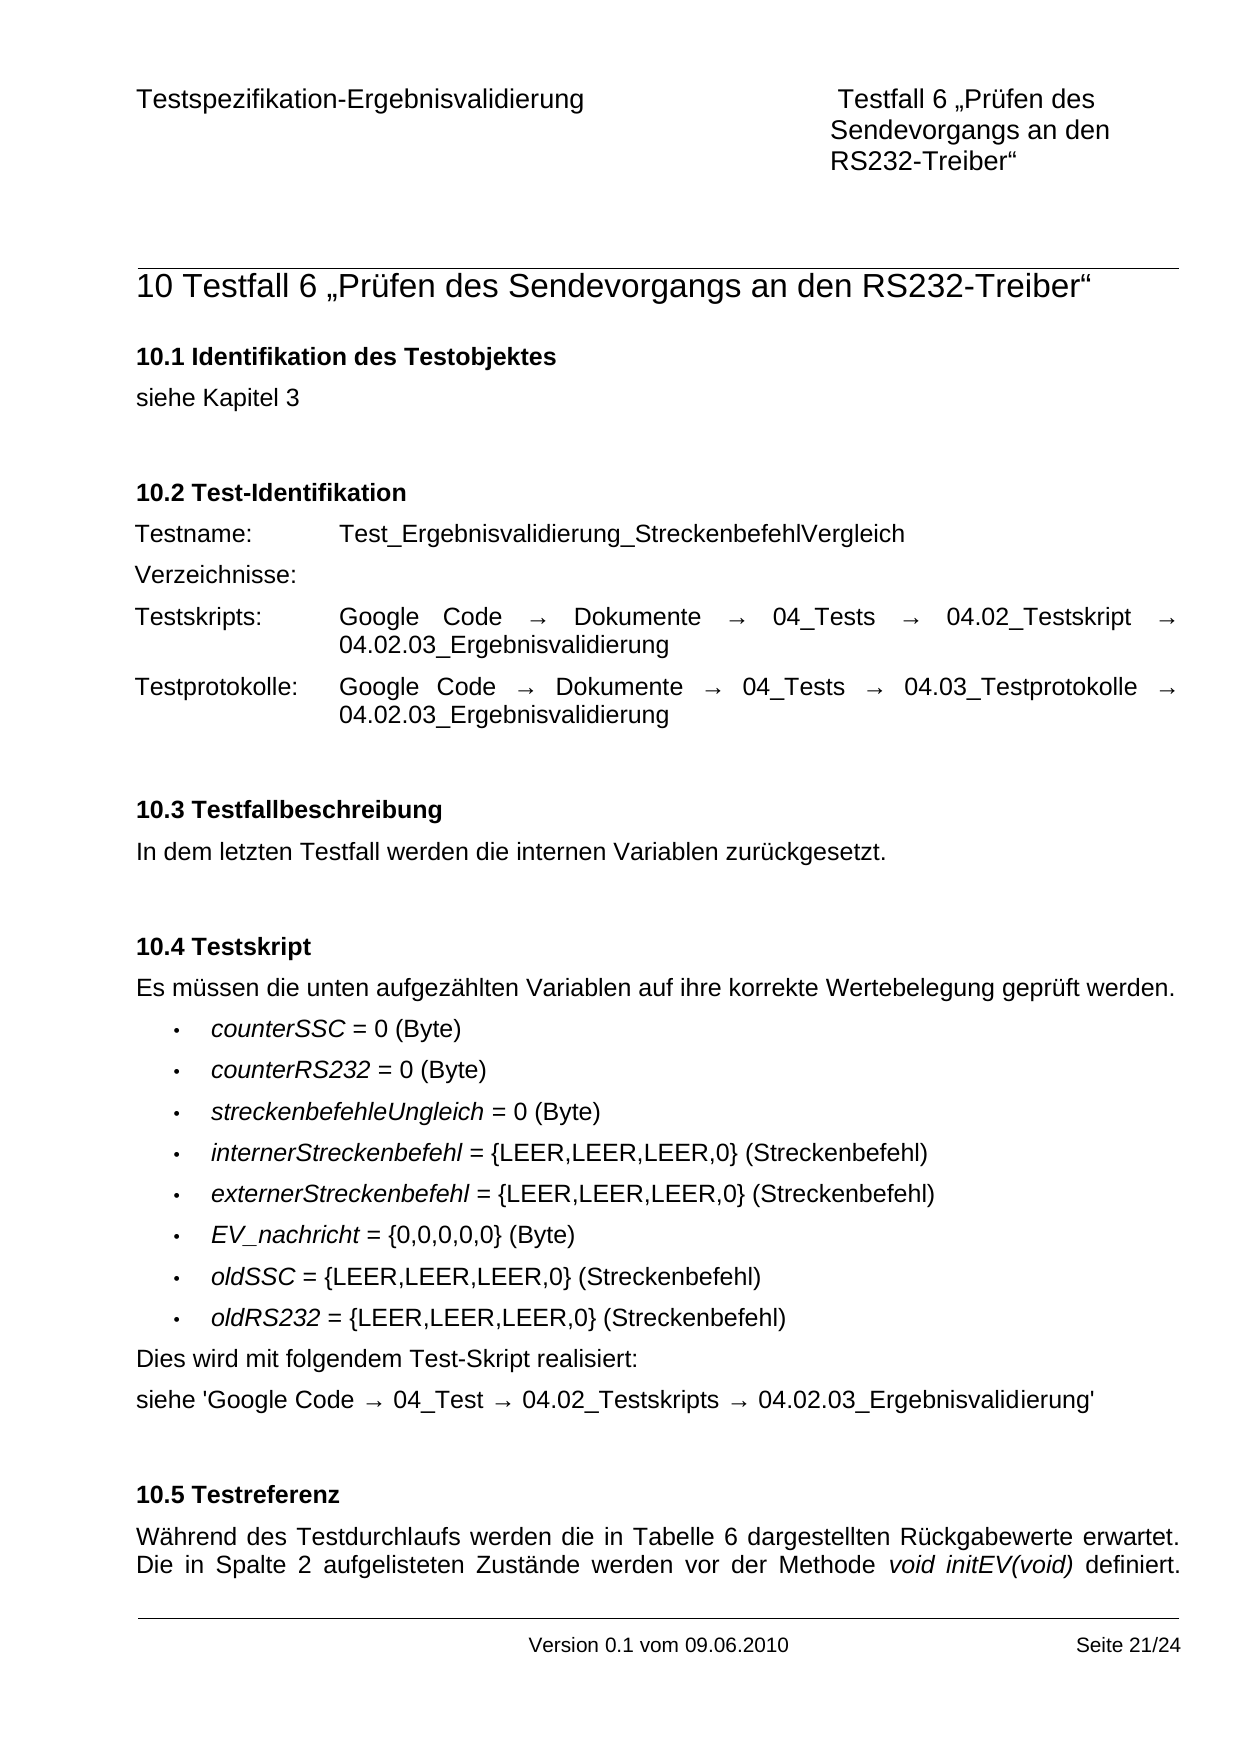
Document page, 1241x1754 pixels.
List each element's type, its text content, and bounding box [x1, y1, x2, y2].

text siehe 'Google Code → 04_Test → 04.02_Testskripts → 04.02.03_Ergebnisvalidierung' [136, 1386, 1181, 1414]
text siehe Kapitel 3 [136, 383, 1181, 412]
subtitle Testfall 6 „Prüfen des Sendevorgangs an den RS232-Treiber“ [718, 289, 1181, 304]
text Testname: Test_Ergebnisvalidierung_StreckenbefehlVergleich [134, 519, 1181, 548]
list internerStreckenbefehl = {LEER,LEER,LEER,0} (Streckenbefehl) [173, 1138, 1181, 1167]
list streckenbefehleUngleich = 0 (Byte) [173, 1097, 1181, 1126]
subtitle Identifikation des Testobjektes [136, 342, 1181, 371]
text In dem letzten Testfall werden die internen Variablen zurückgesetzt. [136, 837, 1181, 866]
subtitle Testfall 6 „Prüfen des Sendevorgangs an den RS232-Treiber“ [136, 289, 663, 304]
list externerStreckenbefehl = {LEER,LEER,LEER,0} (Streckenbefehl) [173, 1179, 1181, 1208]
list counterRS232 = 0 (Byte) [173, 1056, 1181, 1084]
text Dies wird mit folgendem Test-Skript realisiert: [136, 1344, 1181, 1373]
list EV_nachricht = {0,0,0,0,0} (Byte) [173, 1221, 1181, 1249]
text Während des Testdurchlaufs werden die in Tabelle 6 dargestellten Rückgabewerte erwartet. Die in Spalte 2 aufgelisteten Zustände werden vor der Methode void initEV(void) definiert. Nach Durchlauf von void initEV(void) müssen die Variablen den in Spalte 3 dargestellten Wert angenommen haben. [136, 1522, 1181, 1579]
subtitle Testreferenz [136, 1481, 1181, 1509]
list counterSSC = 0 (Byte) [173, 1014, 1181, 1043]
text Testprotokolle: Google Code → Dokumente → 04_Tests → 04.03_Testprotokolle → 04.02.03_Ergebnisvalidierung [134, 672, 1181, 729]
subtitle Test-Identifikation [136, 478, 1181, 507]
subtitle Testfallbeschreibung [136, 796, 1181, 824]
text Testskripts: Google Code → Dokumente → 04_Tests → 04.02_Testskript → 04.02.03_Ergebnisvalidierung [134, 602, 1181, 659]
subtitle Testskript [136, 932, 1181, 961]
text Verzeichnisse: [134, 561, 1181, 589]
text Es müssen die unten aufgezählten Variablen auf ihre korrekte Wertebelegung geprüft werden. [136, 973, 1181, 1002]
list oldSSC = {LEER,LEER,LEER,0} (Streckenbefehl) [173, 1262, 1181, 1291]
list oldRS232 = {LEER,LEER,LEER,0} (Streckenbefehl) [173, 1303, 1181, 1332]
